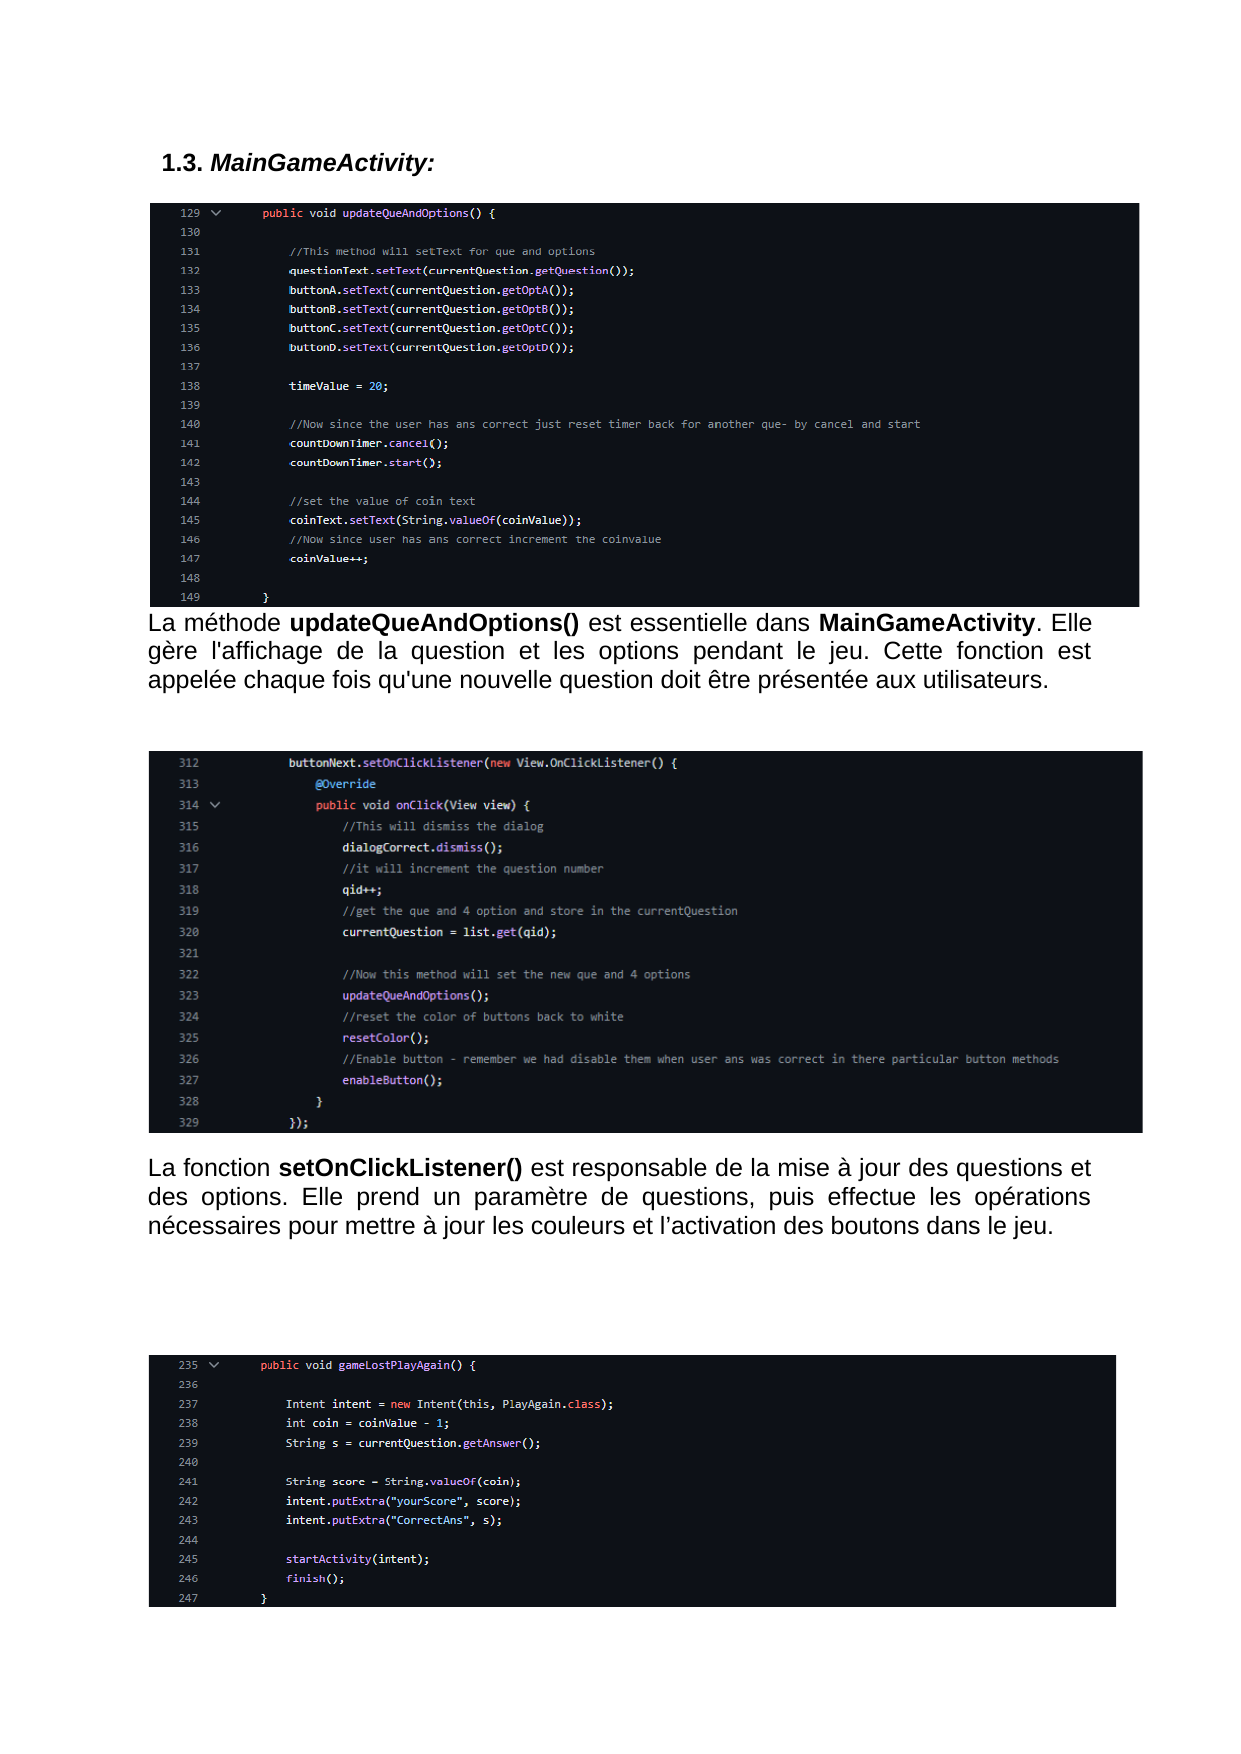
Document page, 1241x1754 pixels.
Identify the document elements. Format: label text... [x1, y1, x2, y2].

text La fonction setOnClickListener() est responsable de la mise à jour des questions et des options. Elle prend un paramètre de questions, puis effectue les opérations nécessaires pour mettre à jour les couleurs et l’activation des boutons dans le jeu. [148, 1133, 1093, 1239]
text La méthode updateQueAndOptions() est essentielle dans MainGameActivity. Elle gère l'affichage de la question et les options pendant le jeu. Cette fonction est appelée chaque fois qu'une nouvelle question doit être présentée aux utilisateurs. [148, 205, 1093, 694]
text 1.3. MainGameActivity: [148, 148, 1093, 176]
